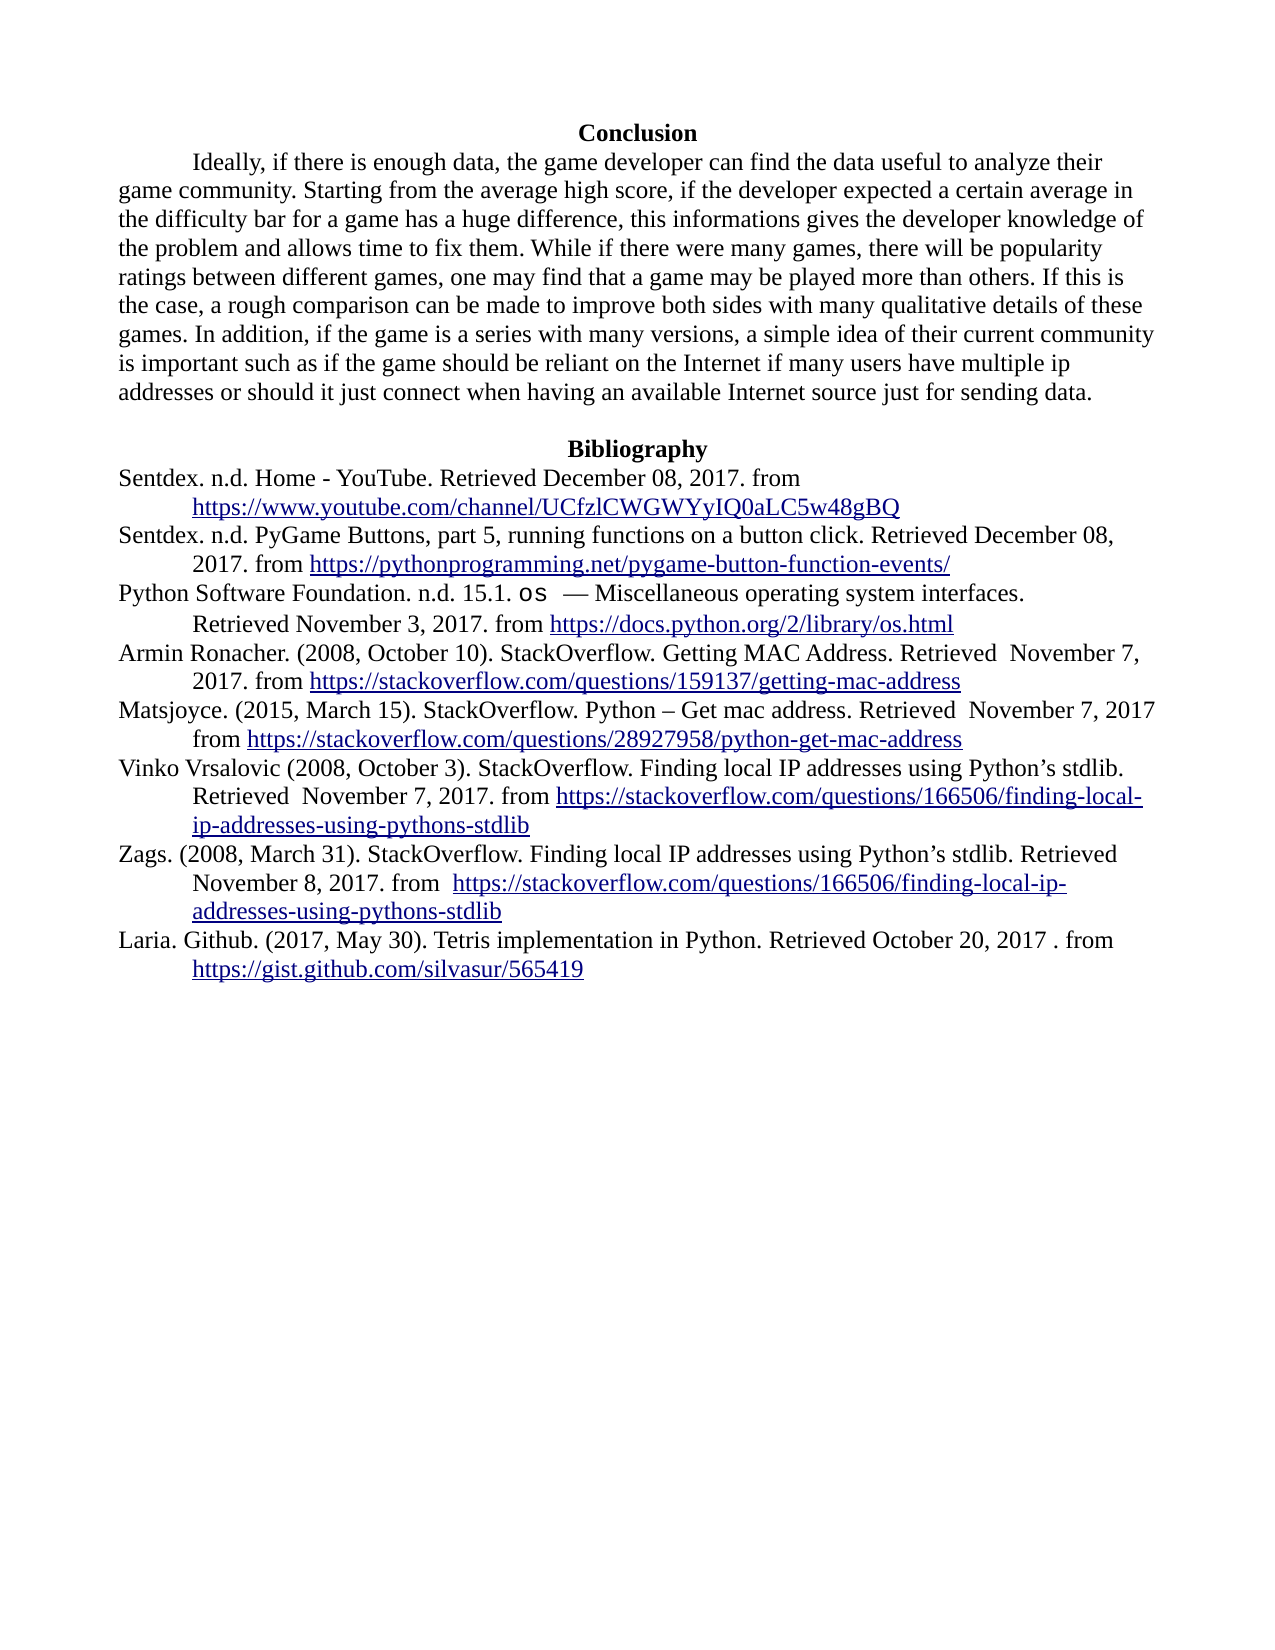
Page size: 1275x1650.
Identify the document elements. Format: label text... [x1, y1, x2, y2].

text Matsjoyce. (2015, March 15). StackOverflow. Python – Get mac address. Retrieved November 7, 2017 [118, 695, 1157, 724]
text Conclusion [118, 118, 1157, 147]
text 2017. from https://stackoverflow.com/questions/159137/getting-mac-address [118, 666, 1157, 695]
text Armin Ronacher. (2008, October 10). StackOverflow. Getting MAC Address. Retrieved November 7, [118, 638, 1157, 666]
text https://gist.github.com/silvasur/565419 [118, 954, 1157, 983]
text Retrieved November 7, 2017. from https://stackoverflow.com/questions/166506/finding-local- [118, 781, 1157, 810]
text November 8, 2017. from https://stackoverflow.com/questions/166506/finding-local-ip- [118, 868, 1157, 896]
text Vinko Vrsalovic (2008, October 3). StackOverflow. Finding local IP addresses using Python’s stdlib. [118, 753, 1157, 781]
text Zags. (2008, March 31). StackOverflow. Finding local IP addresses using Python’s stdlib. Retrieved [118, 839, 1157, 868]
text ip-addresses-using-pythons-stdlib [118, 810, 1157, 839]
text addresses-using-pythons-stdlib [118, 896, 1157, 925]
text Bibliography [118, 434, 1157, 463]
text https://www.youtube.com/channel/UCfzlCWGWYyIQ0aLC5w48gBQ [118, 492, 1157, 521]
text Ideally, if there is enough data, the game developer can find the data useful to analyze their game community. Starting from the average high score, if the developer expected a certain average in the difficulty bar for a game has a huge difference, this informations gives the developer knowledge of the problem and allows time to fix them. While if there were many games, there will be popularity ratings between different games, one may find that a game may be played more than others. If this is the case, a rough comparison can be made to improve both sides with many qualitative details of these games. In addition, if the game is a series with many versions, a simple idea of their current community is important such as if the game should be reliant on the Internet if many users have multiple ip addresses or should it just connect when having an available Internet source just for sending data. [118, 147, 1157, 406]
text Sentdex. n.d. PyGame Buttons, part 5, running functions on a button click. Retrieved December 08, [118, 521, 1157, 549]
text Python Software Foundation. n.d. 15.1. os — Miscellaneous operating system interfaces. Retrieved November 3, 2017. from https://docs.python.org/2/library/os.html [118, 578, 1157, 638]
text from https://stackoverflow.com/questions/28927958/python-get-mac-address [118, 724, 1157, 753]
text Laria. Github. (2017, May 30). Tetris implementation in Python. Retrieved October 20, 2017 . from [118, 925, 1157, 954]
text Sentdex. n.d. Home - YouTube. Retrieved December 08, 2017. from [118, 463, 1157, 492]
text 2017. from https://pythonprogramming.net/pygame-button-function-events/ [118, 549, 1157, 578]
